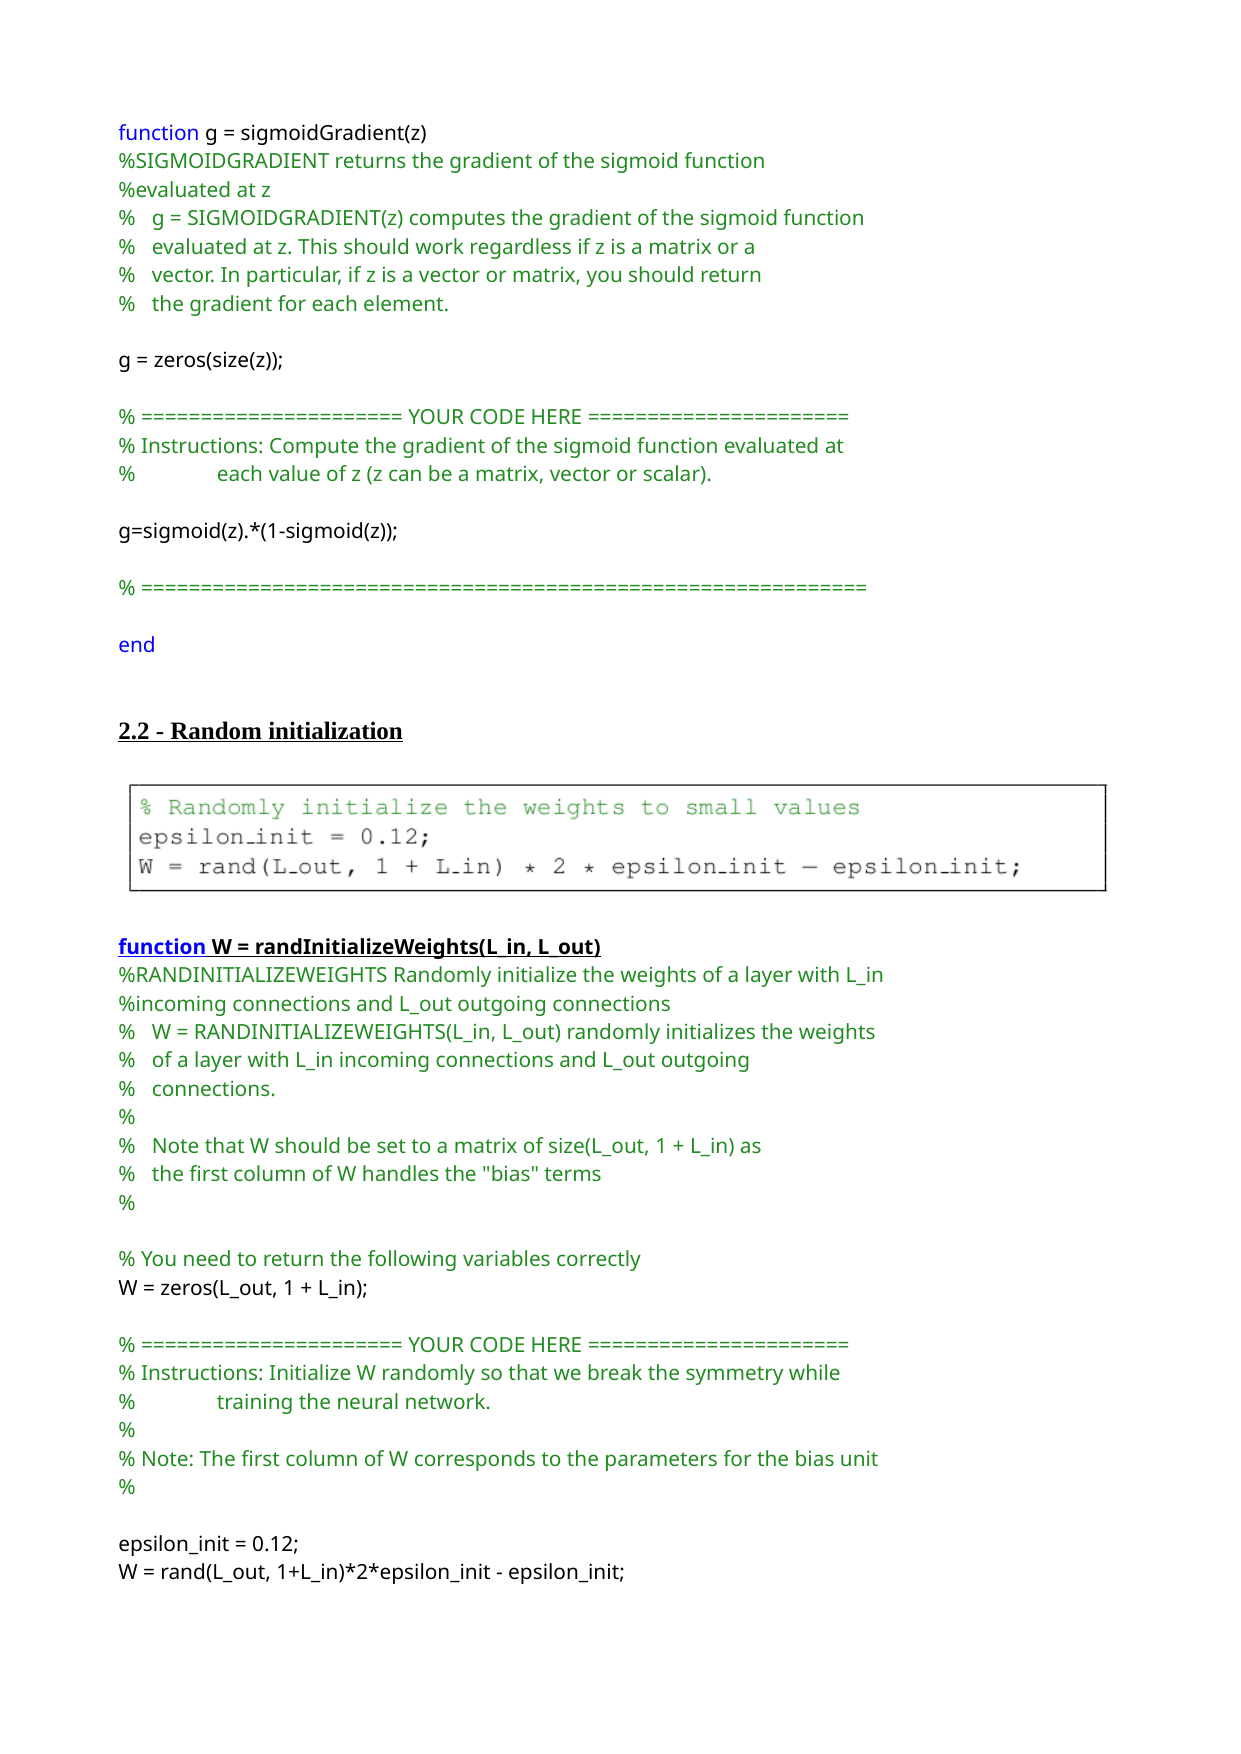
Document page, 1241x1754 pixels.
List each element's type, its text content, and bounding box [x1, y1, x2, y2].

text % Instructions: Initialize W randomly so that we break the symmetry while [118, 1358, 1122, 1387]
text epsilon_init = 0.12; [118, 1529, 1122, 1557]
text % ====================== YOUR CODE HERE ====================== [118, 402, 1122, 431]
text % connections. [118, 1074, 1122, 1102]
text % W = RANDINITIALIZEWEIGHTS(L_in, L_out) randomly initializes the weights [118, 1017, 1122, 1046]
text % ====================== YOUR CODE HERE ====================== [118, 1330, 1122, 1358]
text function W = randInitializeWeights(L_in, L_out) [118, 932, 1122, 960]
text % vector. In particular, if z is a vector or matrix, you should return [118, 260, 1122, 289]
text % the gradient for each element. [118, 289, 1122, 317]
text % [118, 1472, 1122, 1501]
text % [118, 1102, 1122, 1131]
text % Instructions: Compute the gradient of the sigmoid function evaluated at [118, 431, 1122, 459]
text %RANDINITIALIZEWEIGHTS Randomly initialize the weights of a layer with L_in [118, 960, 1122, 989]
text 2.2 - Random initialization [118, 716, 1122, 745]
text W = zeros(L_out, 1 + L_in); [118, 1273, 1122, 1301]
text % training the neural network. [118, 1387, 1122, 1415]
text function g = sigmoidGradient(z) [118, 118, 1122, 147]
text % [118, 1415, 1122, 1444]
text g=sigmoid(z).*(1-sigmoid(z)); [118, 516, 1122, 545]
picture [118, 773, 1123, 903]
text %SIGMOIDGRADIENT returns the gradient of the sigmoid function [118, 147, 1122, 175]
text % [118, 1188, 1122, 1216]
text g = zeros(size(z)); [118, 346, 1122, 374]
text %evaluated at z [118, 175, 1122, 203]
text end [118, 630, 1122, 658]
text %incoming connections and L_out outgoing connections [118, 989, 1122, 1017]
text % of a layer with L_in incoming connections and L_out outgoing [118, 1046, 1122, 1074]
text % evaluated at z. This should work regardless if z is a matrix or a [118, 232, 1122, 260]
text % the first column of W handles the "bias" terms [118, 1159, 1122, 1188]
text W = rand(L_out, 1+L_in)*2*epsilon_init - epsilon_init; [118, 1557, 1122, 1586]
text % g = SIGMOIDGRADIENT(z) computes the gradient of the sigmoid function [118, 203, 1122, 232]
text % Note: The first column of W corresponds to the parameters for the bias unit [118, 1444, 1122, 1472]
text % ============================================================= [118, 573, 1122, 602]
text % each value of z (z can be a matrix, vector or scalar). [118, 459, 1122, 488]
text % You need to return the following variables correctly [118, 1244, 1122, 1273]
text % Note that W should be set to a matrix of size(L_out, 1 + L_in) as [118, 1131, 1122, 1159]
